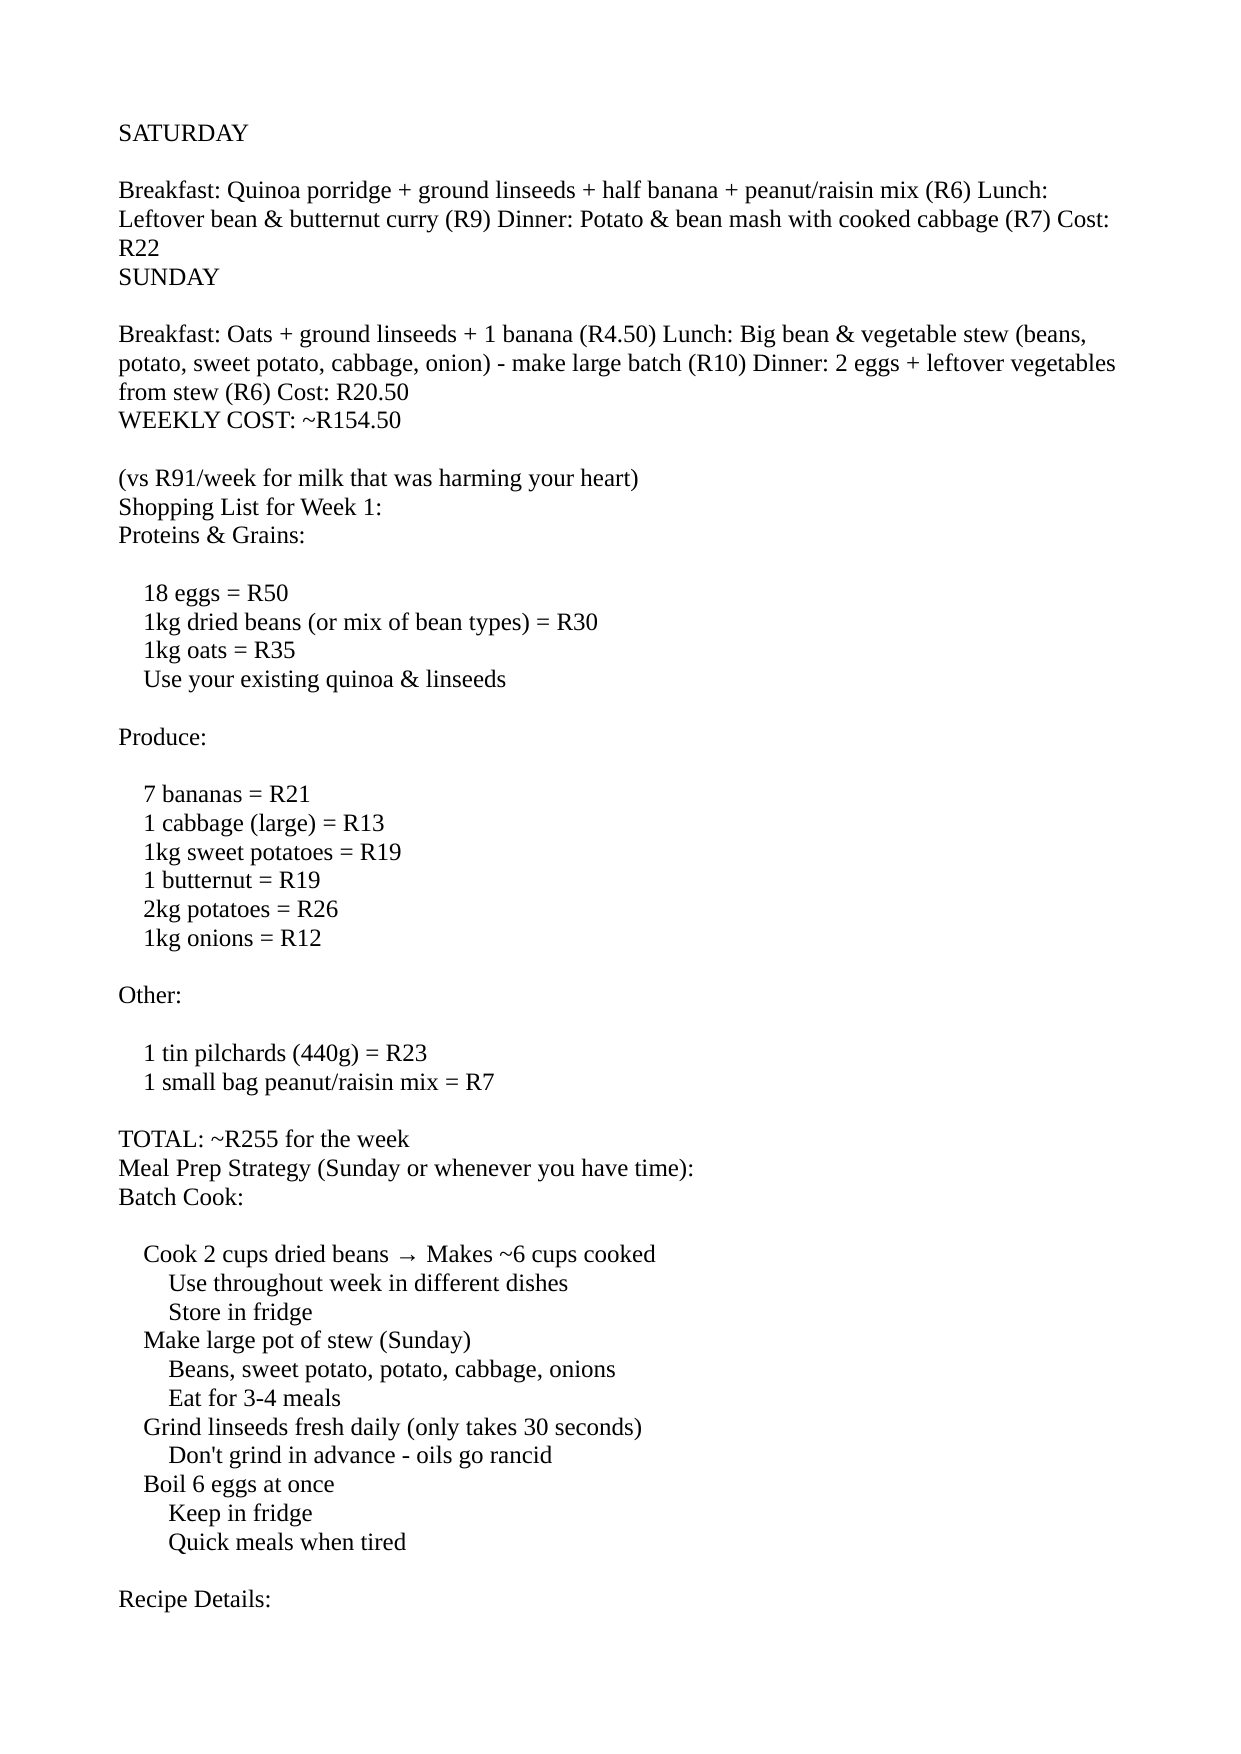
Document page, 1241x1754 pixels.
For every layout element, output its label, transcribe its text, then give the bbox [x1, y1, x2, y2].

text Breakfast: Oats + ground linseeds + 1 banana (R4.50) Lunch: Big bean & vegetable stew (beans, potato, sweet potato, cabbage, onion) - make large batch (R10) Dinner: 2 eggs + leftover vegetables from stew (R6) Cost: R20.50 [118, 319, 1122, 406]
text 1kg sweet potatoes = R19 [118, 837, 1122, 866]
text Keep in fridge [118, 1498, 1122, 1527]
text Eat for 3-4 meals [118, 1383, 1122, 1412]
text TOTAL: ~R255 for the week [118, 1124, 1122, 1153]
text 1 butternut = R19 [118, 866, 1122, 894]
text 18 eggs = R50 [118, 578, 1122, 607]
text 1 cabbage (large) = R13 [118, 808, 1122, 837]
text 1 tin pilchards (440g) = R23 [118, 1038, 1122, 1067]
text Store in fridge [118, 1297, 1122, 1326]
text SATURDAY [118, 118, 1122, 147]
text Produce: [118, 722, 1122, 751]
text Recipe Details: [118, 1584, 1122, 1613]
text Cook 2 cups dried beans → Makes ~6 cups cooked [118, 1239, 1122, 1268]
text 7 bananas = R21 [118, 779, 1122, 808]
text SUNDAY [118, 262, 1122, 291]
text Make large pot of stew (Sunday) [118, 1326, 1122, 1354]
text Beans, sweet potato, potato, cabbage, onions [118, 1354, 1122, 1383]
text 1kg onions = R12 [118, 923, 1122, 952]
text Quick meals when tired [118, 1527, 1122, 1556]
text Shopping List for Week 1: [118, 492, 1122, 521]
text Batch Cook: [118, 1182, 1122, 1211]
text Breakfast: Quinoa porridge + ground linseeds + half banana + peanut/raisin mix (R6) Lunch: Leftover bean & butternut curry (R9) Dinner: Potato & bean mash with cooked cabbage (R7) Cost: R22 [118, 176, 1122, 262]
text Other: [118, 981, 1122, 1009]
text Meal Prep Strategy (Sunday or whenever you have time): [118, 1153, 1122, 1182]
text Boil 6 eggs at once [118, 1469, 1122, 1498]
text Grind linseeds fresh daily (only takes 30 seconds) [118, 1412, 1122, 1441]
text (vs R91/week for milk that was harming your heart) [118, 463, 1122, 492]
text 2kg potatoes = R26 [118, 894, 1122, 923]
text Use your existing quinoa & linseeds [118, 664, 1122, 693]
text 1 small bag peanut/raisin mix = R7 [118, 1067, 1122, 1096]
text Don't grind in advance - oils go rancid [118, 1441, 1122, 1469]
text WEEKLY COST: ~R154.50 [118, 406, 1122, 434]
text 1kg oats = R35 [118, 636, 1122, 664]
text Use throughout week in different dishes [118, 1268, 1122, 1297]
text Proteins & Grains: [118, 521, 1122, 549]
text 1kg dried beans (or mix of bean types) = R30 [118, 607, 1122, 636]
